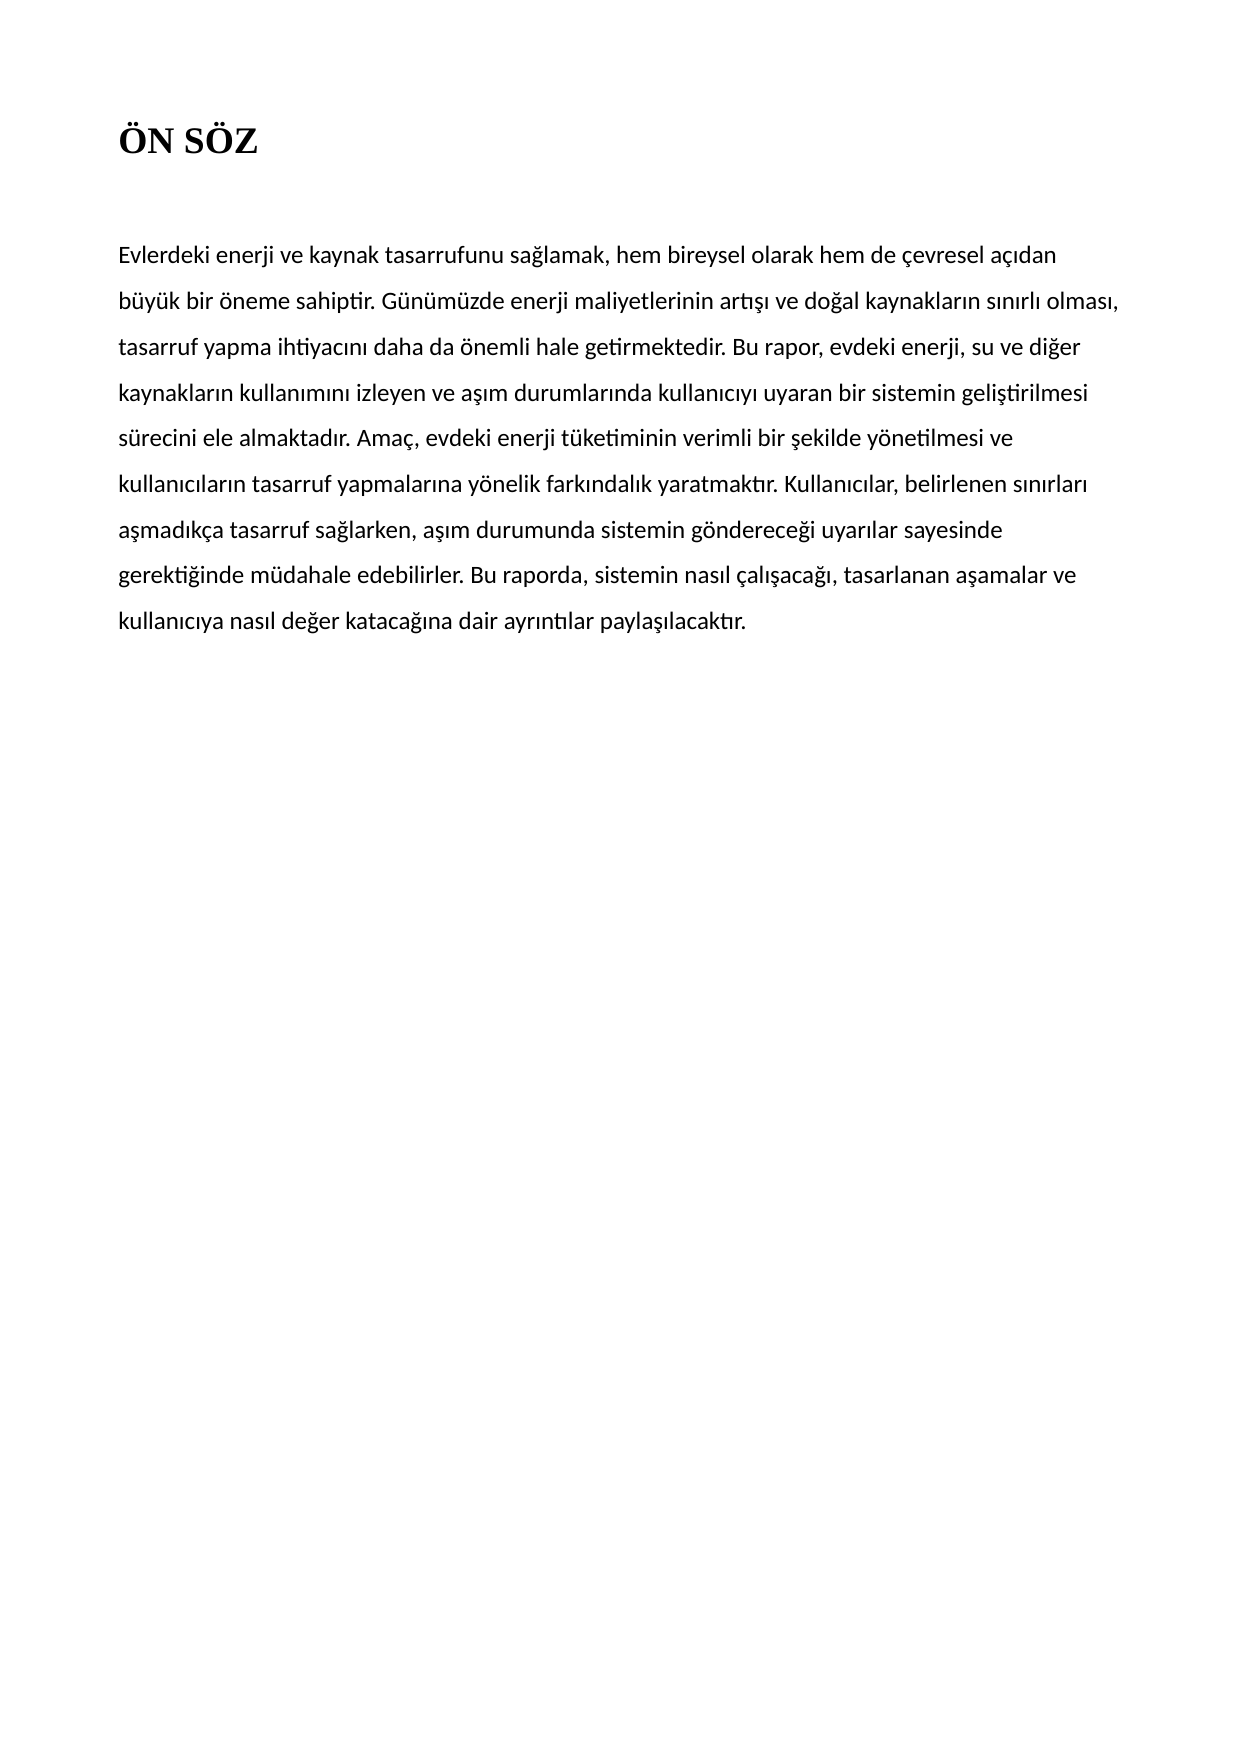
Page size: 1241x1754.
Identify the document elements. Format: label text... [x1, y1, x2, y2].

text ÖN SÖZ [118, 118, 1122, 161]
text Evlerdeki enerji ve kaynak tasarrufunu sağlamak, hem bireysel olarak hem de çevresel açıdan büyük bir öneme sahiptir. Günümüzde enerji maliyetlerinin artışı ve doğal kaynakların sınırlı olması, tasarruf yapma ihtiyacını daha da önemli hale getirmektedir. Bu rapor, evdeki enerji, su ve diğer kaynakların kullanımını izleyen ve aşım durumlarında kullanıcıyı uyaran bir sistemin geliştirilmesi sürecini ele almaktadır. Amaç, evdeki enerji tüketiminin verimli bir şekilde yönetilmesi ve kullanıcıların tasarruf yapmalarına yönelik farkındalık yaratmaktır. Kullanıcılar, belirlenen sınırları aşmadıkça tasarruf sağlarken, aşım durumunda sistemin göndereceği uyarılar sayesinde gerektiğinde müdahale edebilirler. Bu raporda, sistemin nasıl çalışacağı, tasarlanan aşamalar ve kullanıcıya nasıl değer katacağına dair ayrıntılar paylaşılacaktır. [118, 239, 1122, 636]
